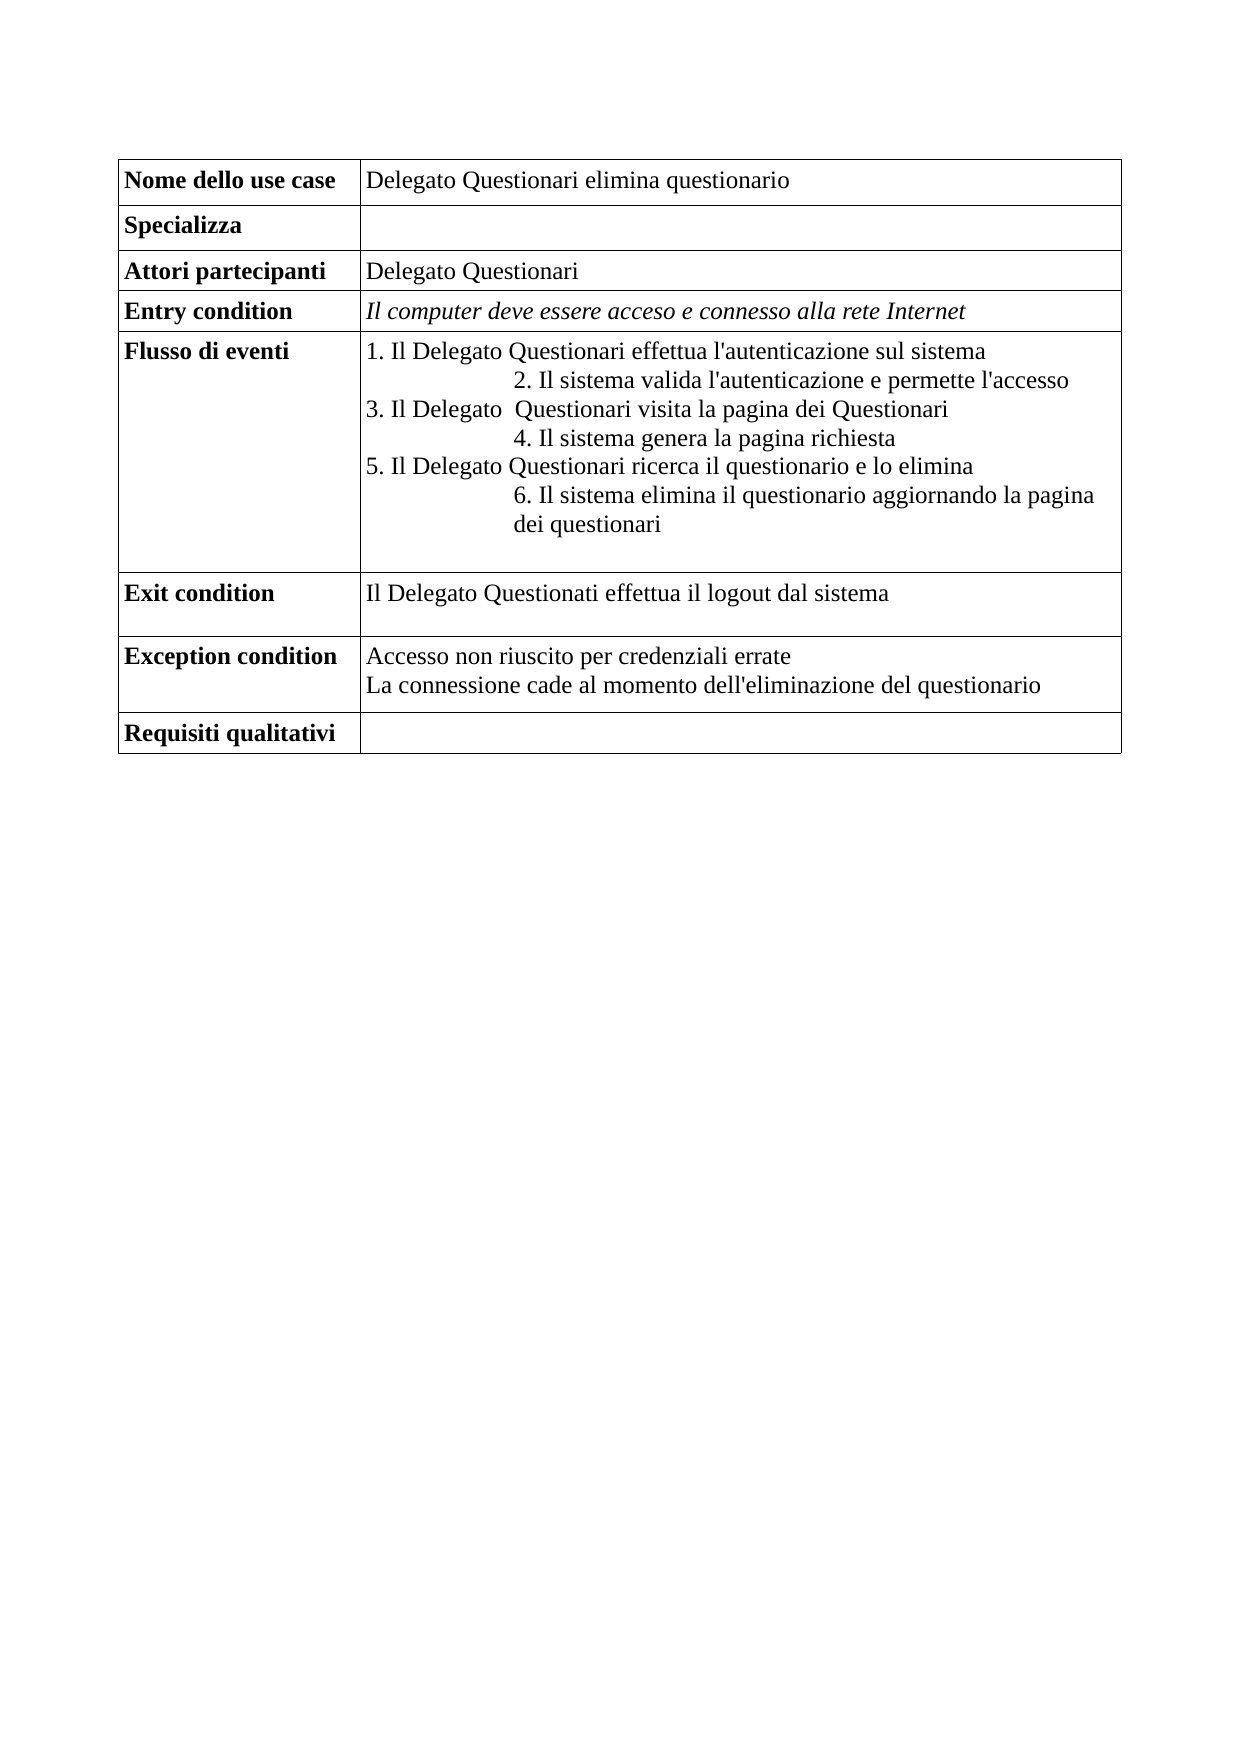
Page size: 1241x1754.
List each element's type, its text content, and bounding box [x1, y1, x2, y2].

table_cell [361, 713, 1121, 752]
table_header Nome dello use case [119, 160, 360, 205]
table_cell Il Delegato Questionati effettua il logout dal sistema [361, 573, 1121, 636]
table_cell Il Delegato Questionari effettua l'autenticazione sul sistema Il sistema valida l'autenticazione e permette l'accesso Il Delegato Questionari visita la pagina dei Questionari Il sistema genera la pagina richiesta Il Delegato Questionari ricerca il questionario e lo elimina Il sistema elimina il questionario aggiornando la pagina dei questionari [361, 332, 1121, 572]
table_cell Exception condition [119, 637, 360, 712]
table_cell Requisiti qualitativi [119, 713, 360, 752]
table_cell Entry condition [119, 291, 360, 331]
table_header Delegato Questionari elimina questionario [361, 160, 1121, 205]
table_cell [361, 206, 1121, 250]
table_cell Specializza [119, 206, 360, 250]
table_cell Flusso di eventi [119, 332, 360, 572]
table_cell Accesso non riuscito per credenziali errate La connessione cade al momento dell'eliminazione del questionario [361, 637, 1121, 712]
table_cell Attori partecipanti [119, 251, 360, 290]
table_cell Delegato Questionari [361, 251, 1121, 290]
table_cell Exit condition [119, 573, 360, 636]
table_cell Il computer deve essere acceso e connesso alla rete Internet [361, 291, 1121, 331]
